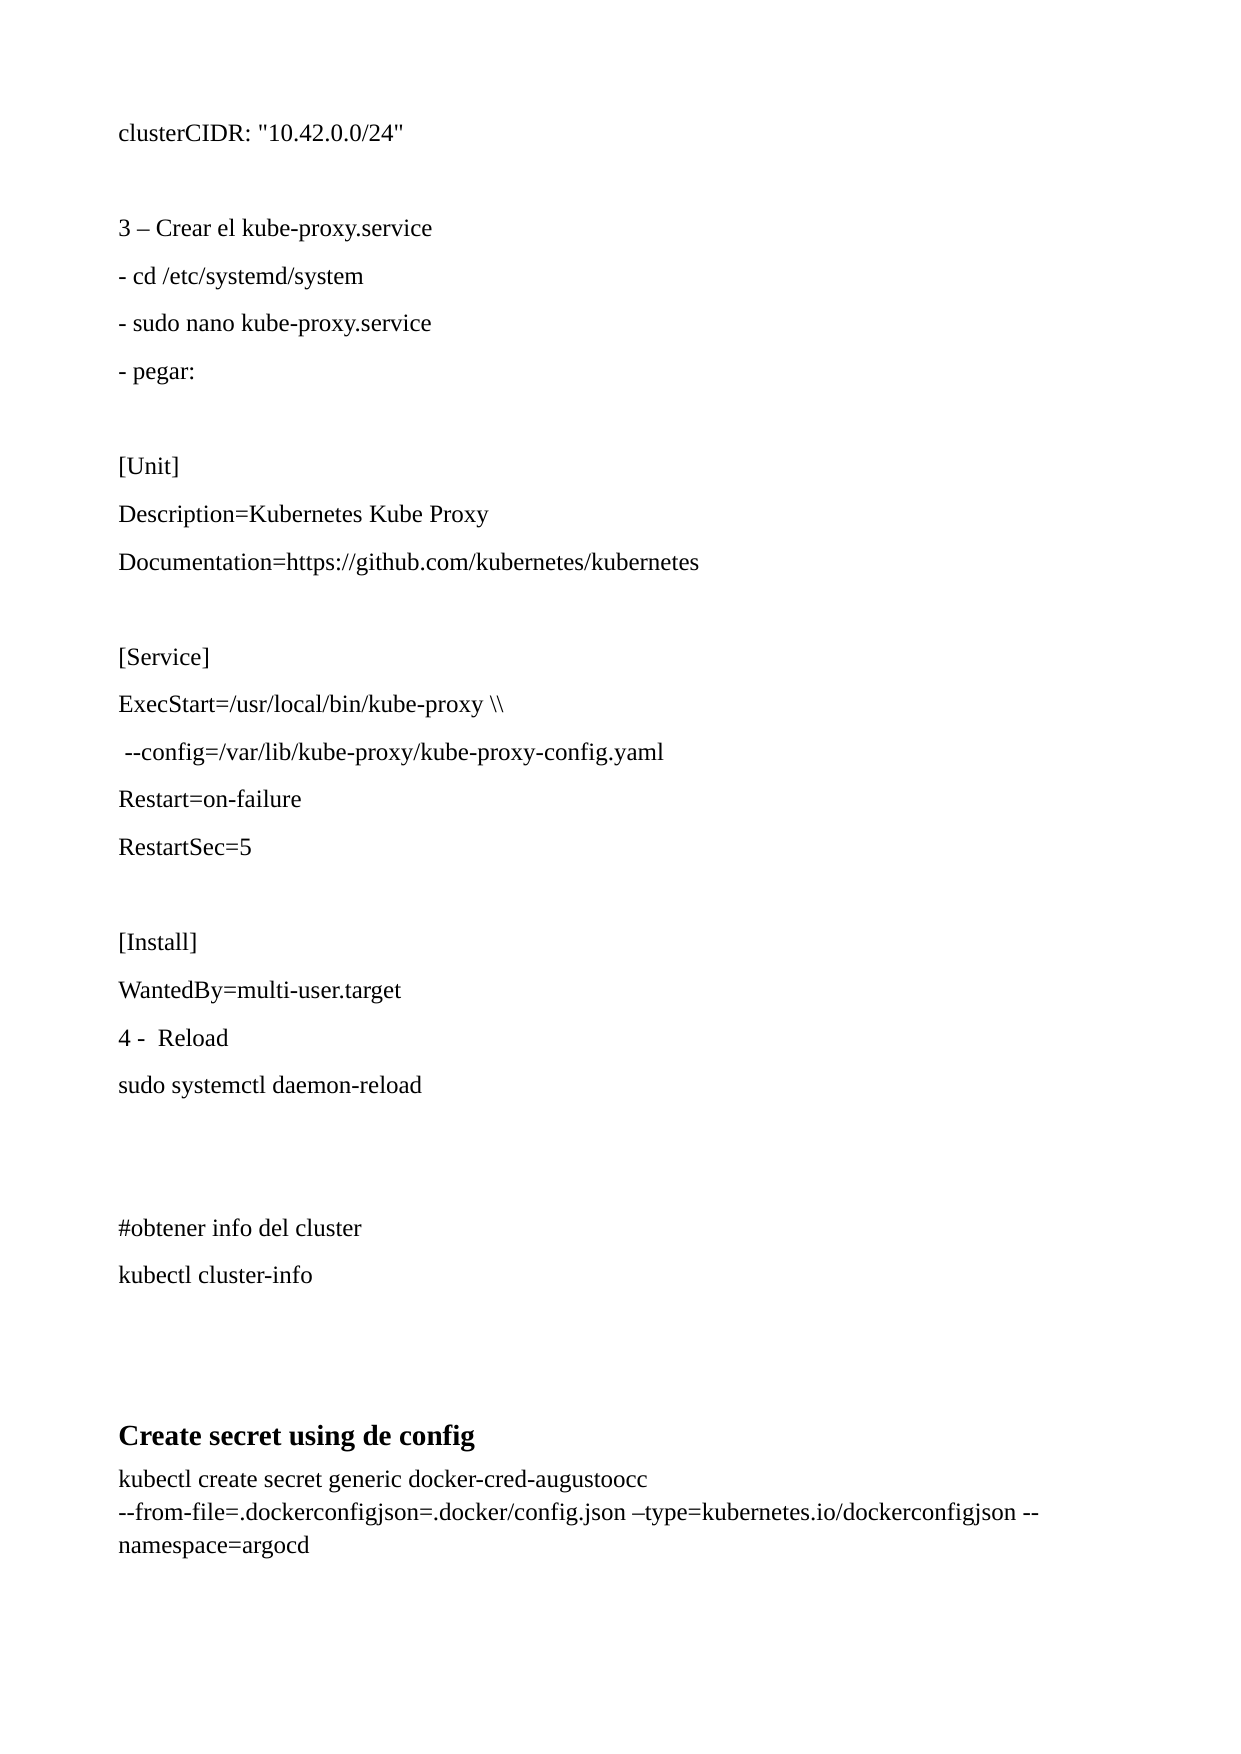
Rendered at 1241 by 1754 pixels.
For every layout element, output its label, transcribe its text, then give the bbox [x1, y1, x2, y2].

text 4 - Reload [118, 1023, 1122, 1051]
text [Unit] [118, 451, 1122, 480]
text ExecStart=/usr/local/bin/kube-proxy \\ [118, 689, 1122, 718]
text --config=/var/lib/kube-proxy/kube-proxy-config.yaml [118, 737, 1122, 766]
text Description=Kubernetes Kube Proxy [118, 499, 1122, 528]
text kubectl create secret generic docker-cred-augustoocc --from-file=.dockerconfigjson=.docker/config.json –type=kubernetes.io/dockerconfigjson --namespace=argocd [118, 1464, 1122, 1559]
text RestartSec=5 [118, 832, 1122, 861]
text - cd /etc/systemd/system [118, 261, 1122, 290]
text kubectl cluster-info [118, 1261, 1122, 1289]
text WantedBy=multi-user.target [118, 975, 1122, 1004]
text Documentation=https://github.com/kubernetes/kubernetes [118, 547, 1122, 575]
text 3 – Crear el kube-proxy.service [118, 213, 1122, 242]
subtitle Create secret using de config [118, 1418, 1122, 1452]
text [Install] [118, 927, 1122, 956]
text [Service] [118, 642, 1122, 671]
text #obtener info del cluster [118, 1213, 1122, 1242]
text sudo systemctl daemon-reload [118, 1070, 1122, 1099]
text - pegar: [118, 356, 1122, 385]
text Restart=on-failure [118, 784, 1122, 813]
text clusterCIDR: "10.42.0.0/24" [118, 118, 1122, 147]
text - sudo nano kube-proxy.service [118, 308, 1122, 337]
